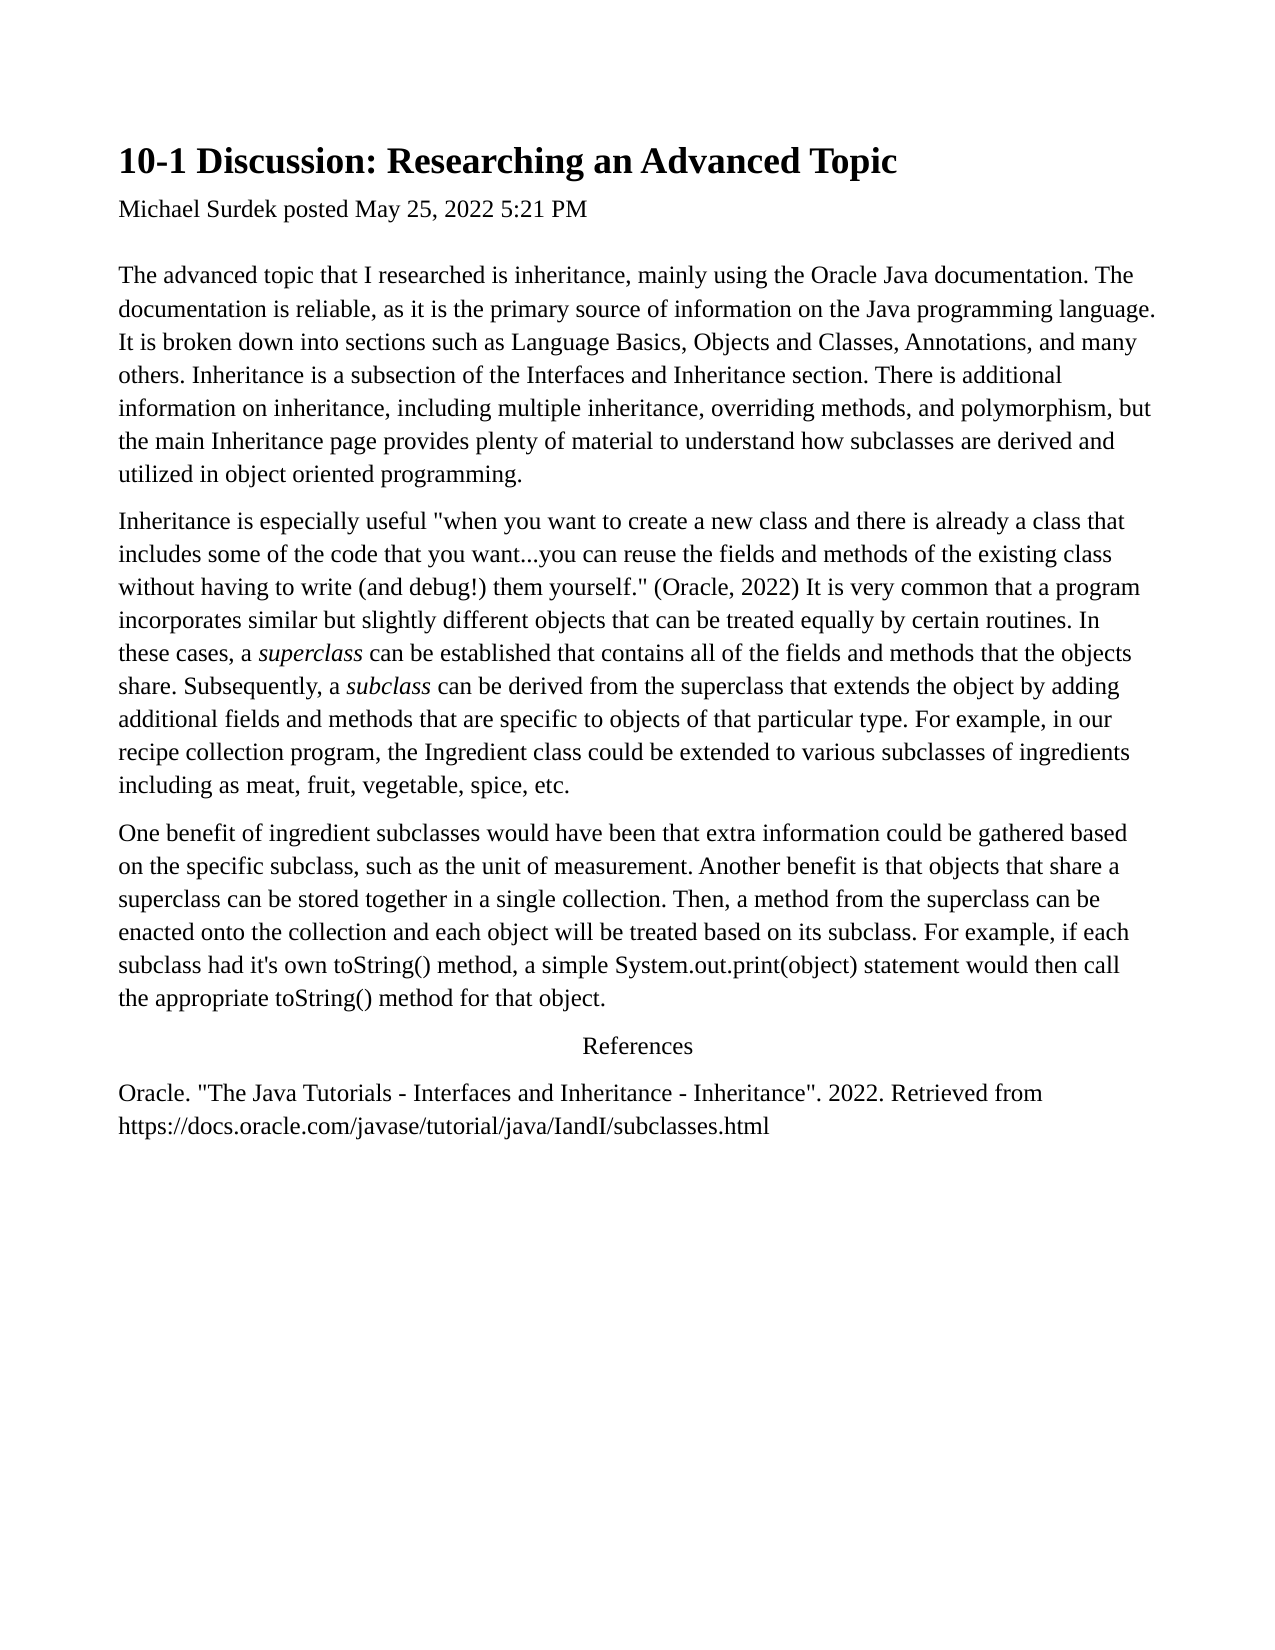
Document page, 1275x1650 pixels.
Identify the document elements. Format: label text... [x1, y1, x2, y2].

text One benefit of ingredient subclasses would have been that extra information could be gathered based on the specific subclass, such as the unit of measurement. Another benefit is that objects that share a superclass can be stored together in a single collection. Then, a method from the superclass can be enacted onto the collection and each object will be treated based on its subclass. For example, if each subclass had it's own toString() method, a simple System.out.print(object) statement would then call the appropriate toString() method for that object. [118, 818, 1157, 1012]
subtitle 10-1 Discussion: Researching an Advanced Topic [118, 139, 1157, 182]
text References [118, 1031, 1157, 1059]
text The advanced topic that I researched is inheritance, mainly using the Oracle Java documentation. The documentation is reliable, as it is the primary source of information on the Java programming language. It is broken down into sections such as Language Basics, Objects and Classes, Annotations, and many others. Inheritance is a subsection of the Interfaces and Inheritance section. There is additional information on inheritance, including multiple inheritance, overriding methods, and polymorphism, but the main Inheritance page provides plenty of material to understand how subclasses are derived and utilized in object oriented programming. [118, 261, 1157, 487]
text Oracle. "The Java Tutorials - Interfaces and Inheritance - Inheritance". 2022. Retrieved from https://docs.oracle.com/javase/tutorial/java/IandI/subclasses.html [118, 1078, 1157, 1140]
text Inheritance is especially useful "when you want to create a new class and there is already a class that includes some of the code that you want...you can reuse the fields and methods of the existing class without having to write (and debug!) them yourself." (Oracle, 2022) It is very common that a program incorporates similar but slightly different objects that can be treated equally by certain routines. In these cases, a superclass can be established that contains all of the fields and methods that the objects share. Subsequently, a subclass can be derived from the superclass that extends the object by adding additional fields and methods that are specific to objects of that particular type. For example, in our recipe collection program, the Ingredient class could be extended to various subclasses of ingredients including as meat, fruit, vegetable, spice, etc. [118, 506, 1157, 799]
text Michael Surdek posted May 25, 2022 5:21 PM [118, 194, 1157, 223]
